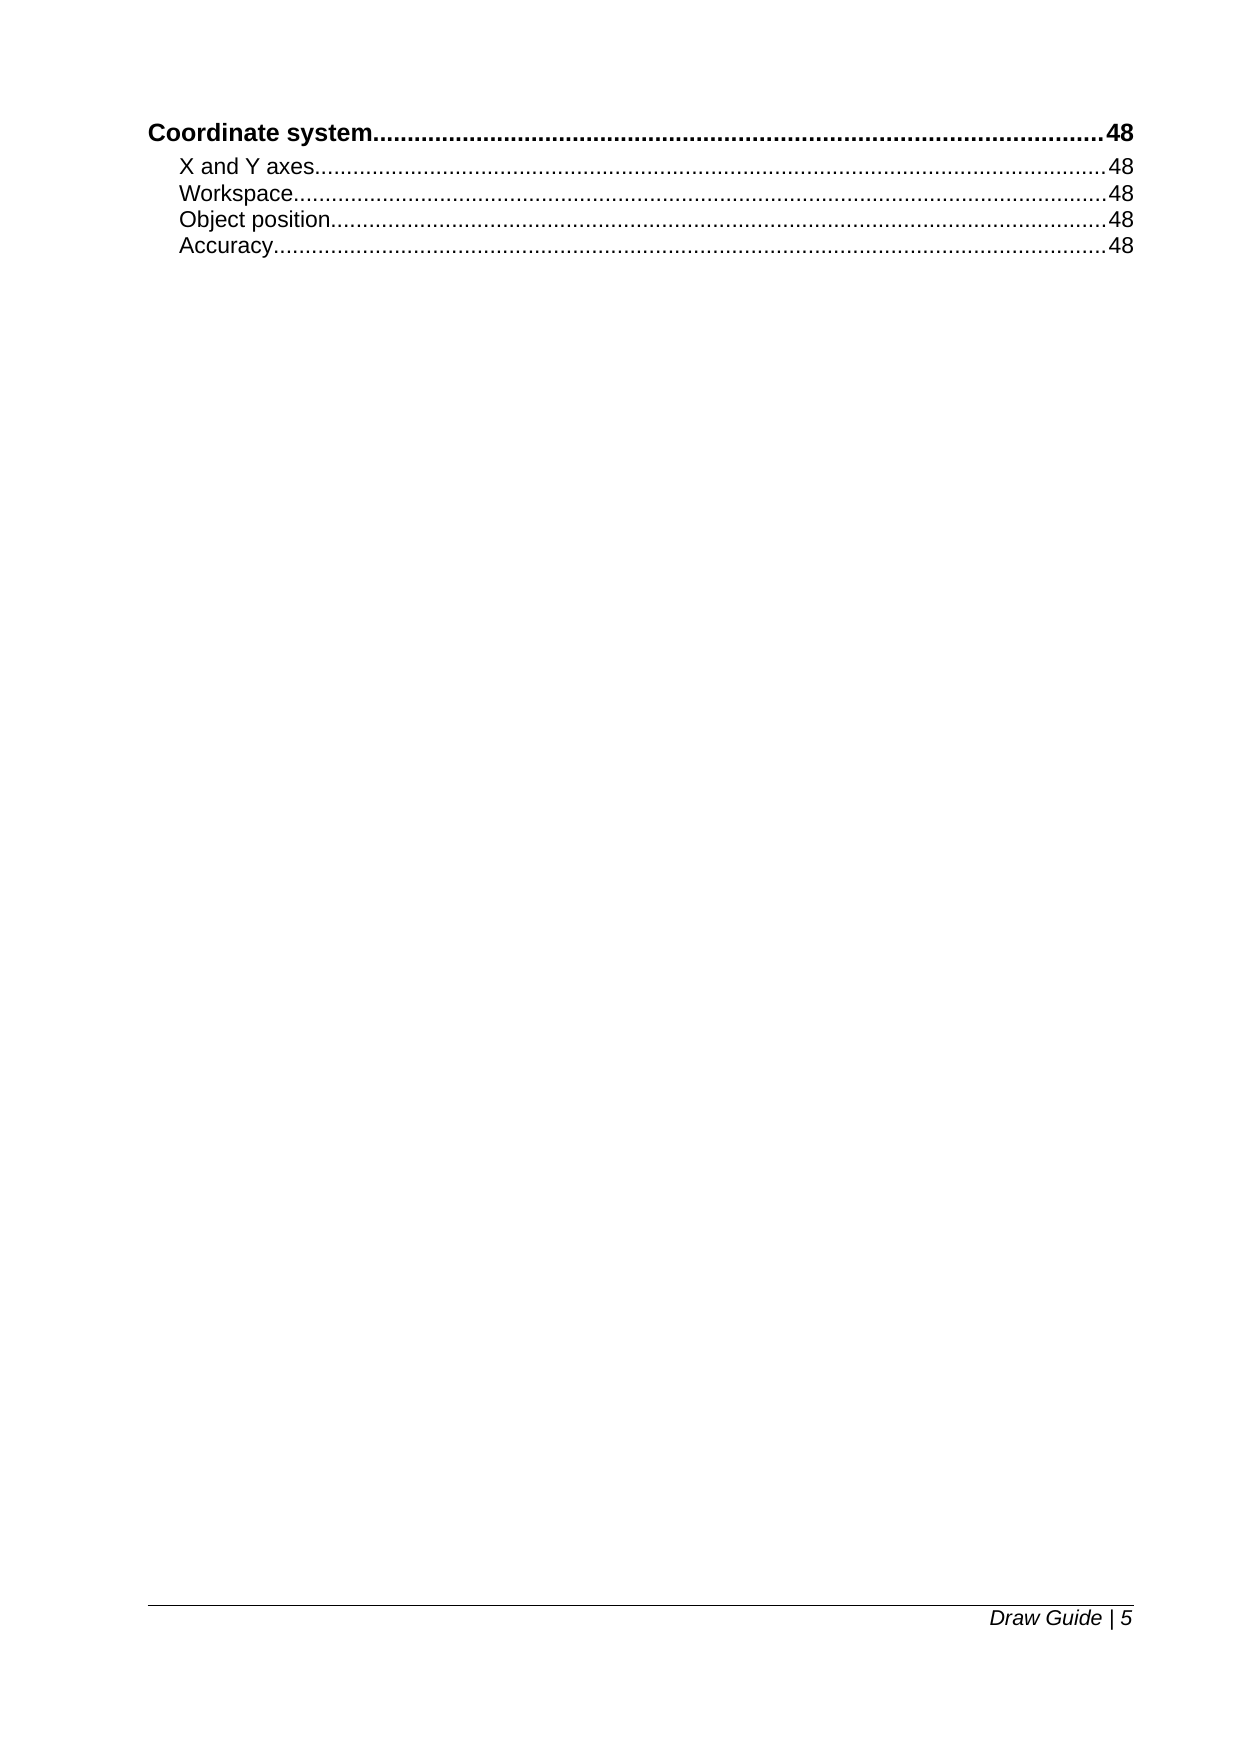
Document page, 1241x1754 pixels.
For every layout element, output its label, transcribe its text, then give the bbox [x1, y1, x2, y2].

text X and Y axes 48 [179, 153, 1134, 179]
text Workspace 48 [179, 179, 1134, 206]
text Accuracy 48 [179, 232, 1134, 258]
text Object position 48 [179, 206, 1134, 232]
text Coordinate system 48 [148, 118, 1134, 147]
